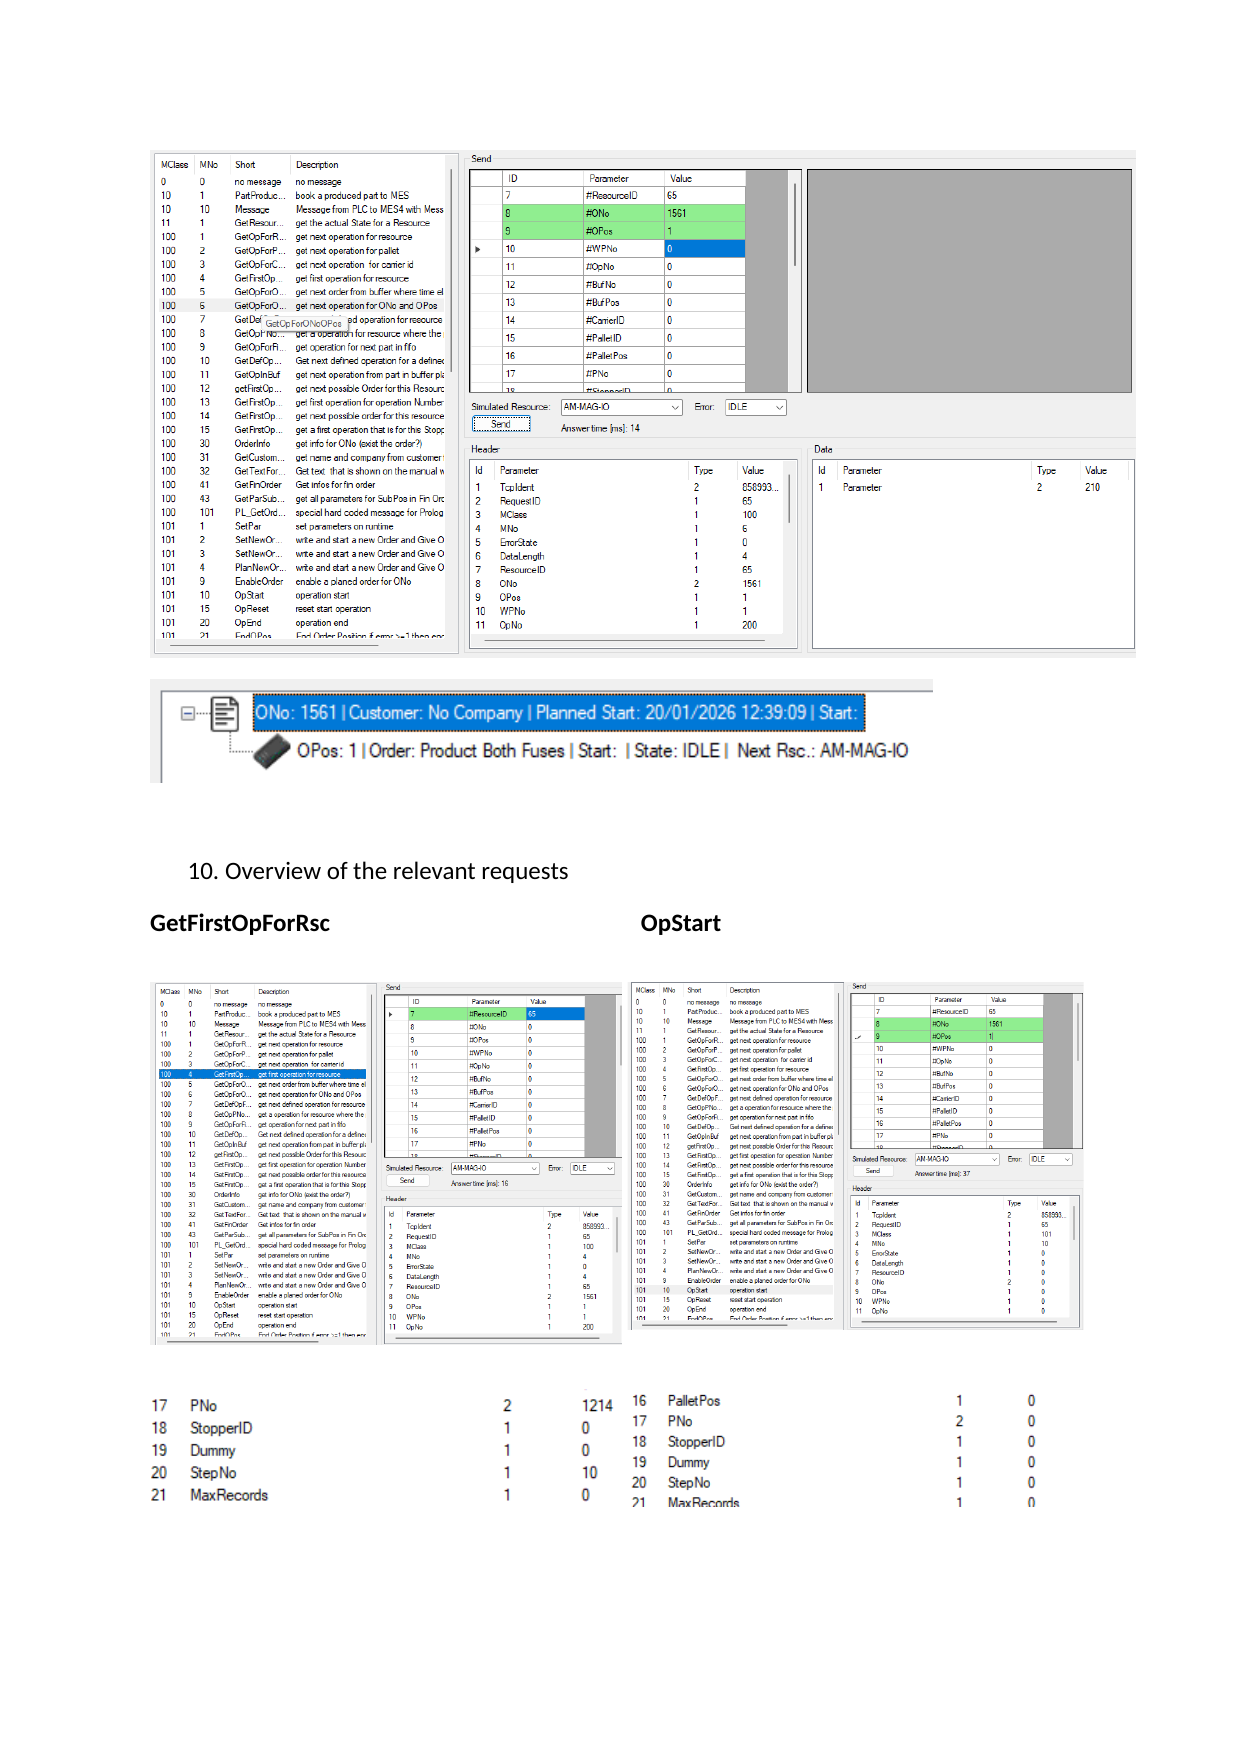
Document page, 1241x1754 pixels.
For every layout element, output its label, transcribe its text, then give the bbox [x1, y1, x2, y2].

list Overview of the relevant requests [187, 855, 1090, 886]
text GetFirstOpForRsc OpStart [150, 907, 1090, 937]
